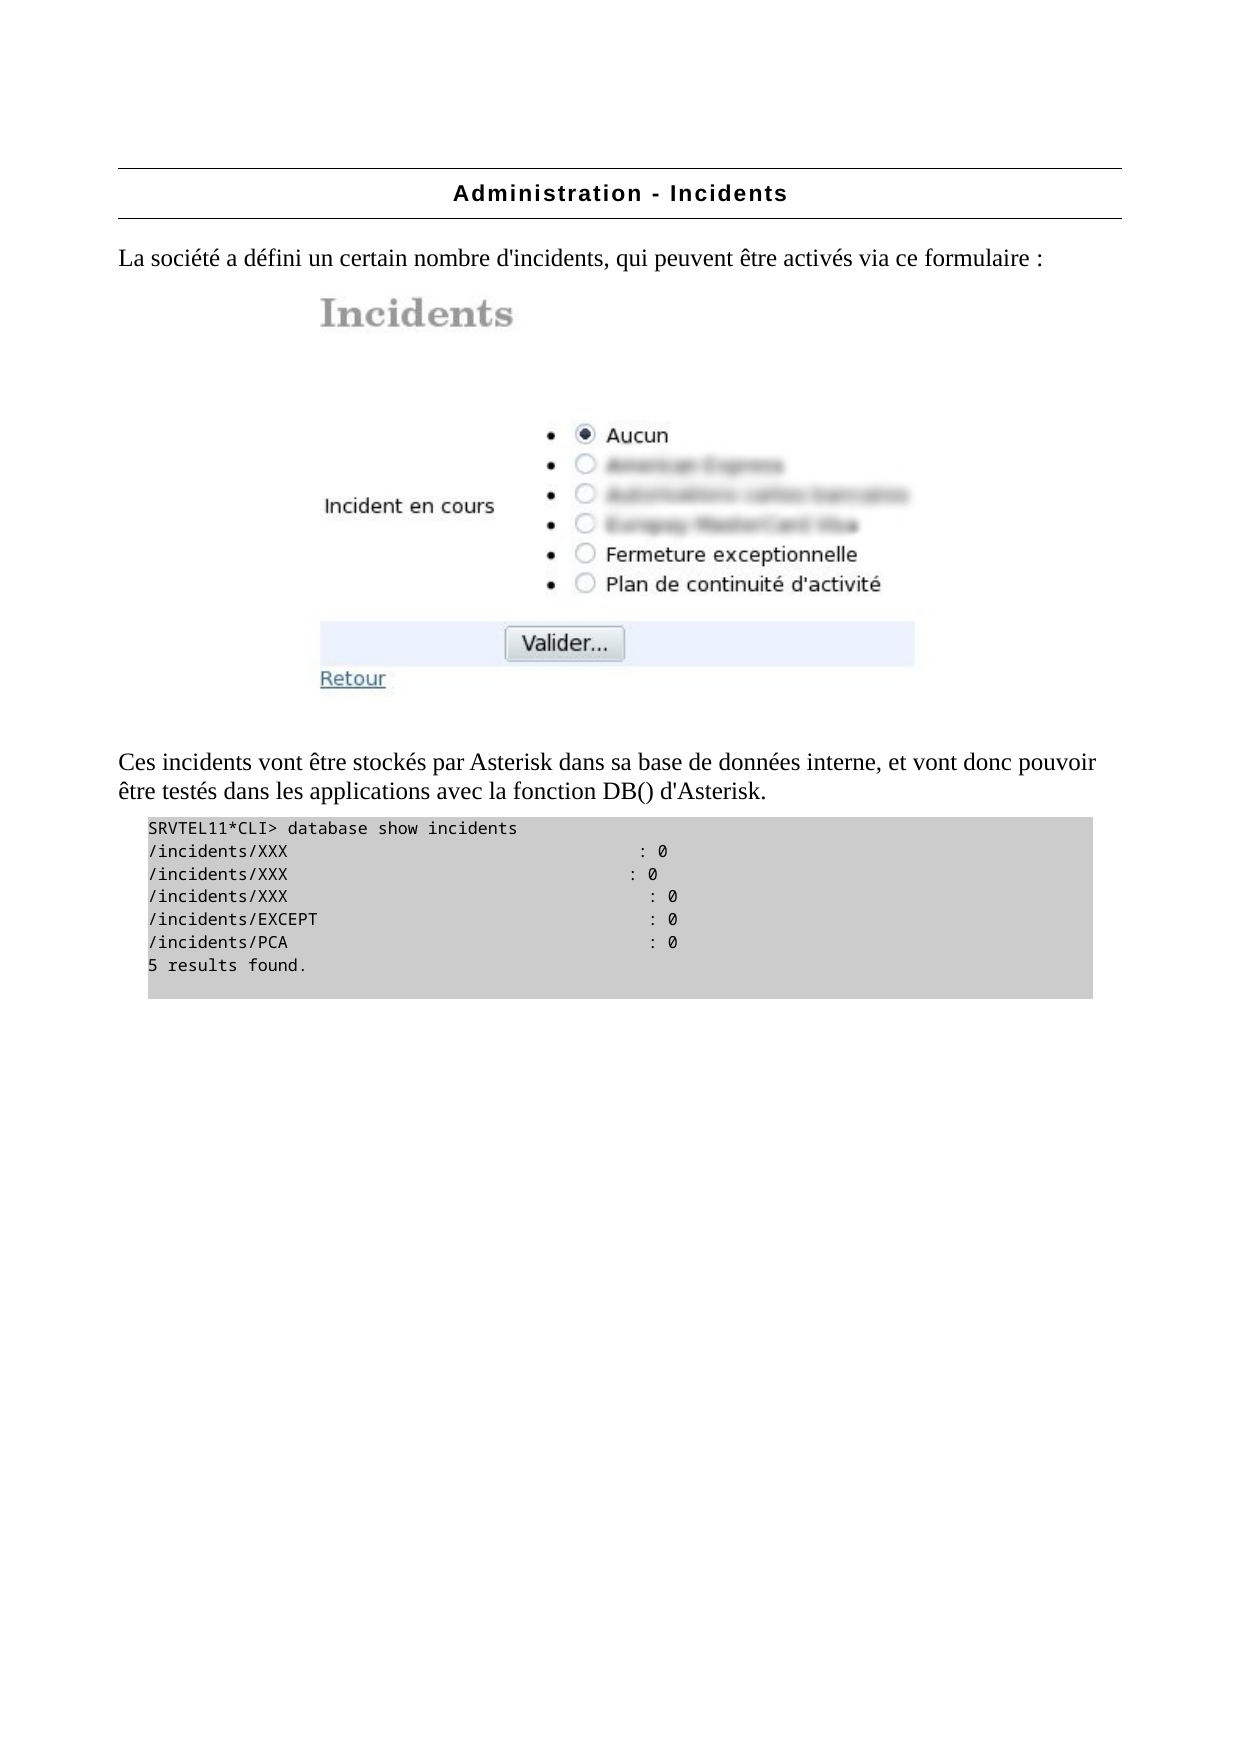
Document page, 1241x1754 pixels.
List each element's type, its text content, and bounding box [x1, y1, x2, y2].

picture [308, 283, 932, 706]
text SRVTEL11*CLI> database show incidents [148, 817, 1093, 840]
text Ces incidents vont être stockés par Asterisk dans sa base de données interne, et vont donc pouvoir être testés dans les applications avec la fonction DB() d'Asterisk. [118, 747, 1122, 804]
text /incidents/XXX : 0 [148, 885, 1093, 908]
subtitle Administration - Incidents [118, 169, 1122, 218]
text 5 results found. [148, 953, 1093, 976]
text La société a défini un certain nombre d'incidents, qui peuvent être activés via ce formulaire : [118, 243, 1122, 271]
text /incidents/XXX : 0 [148, 840, 1093, 862]
text /incidents/EXCEPT : 0 [148, 908, 1093, 931]
text /incidents/PCA : 0 [148, 931, 1093, 953]
text /incidents/XXX : 0 [148, 862, 1093, 885]
